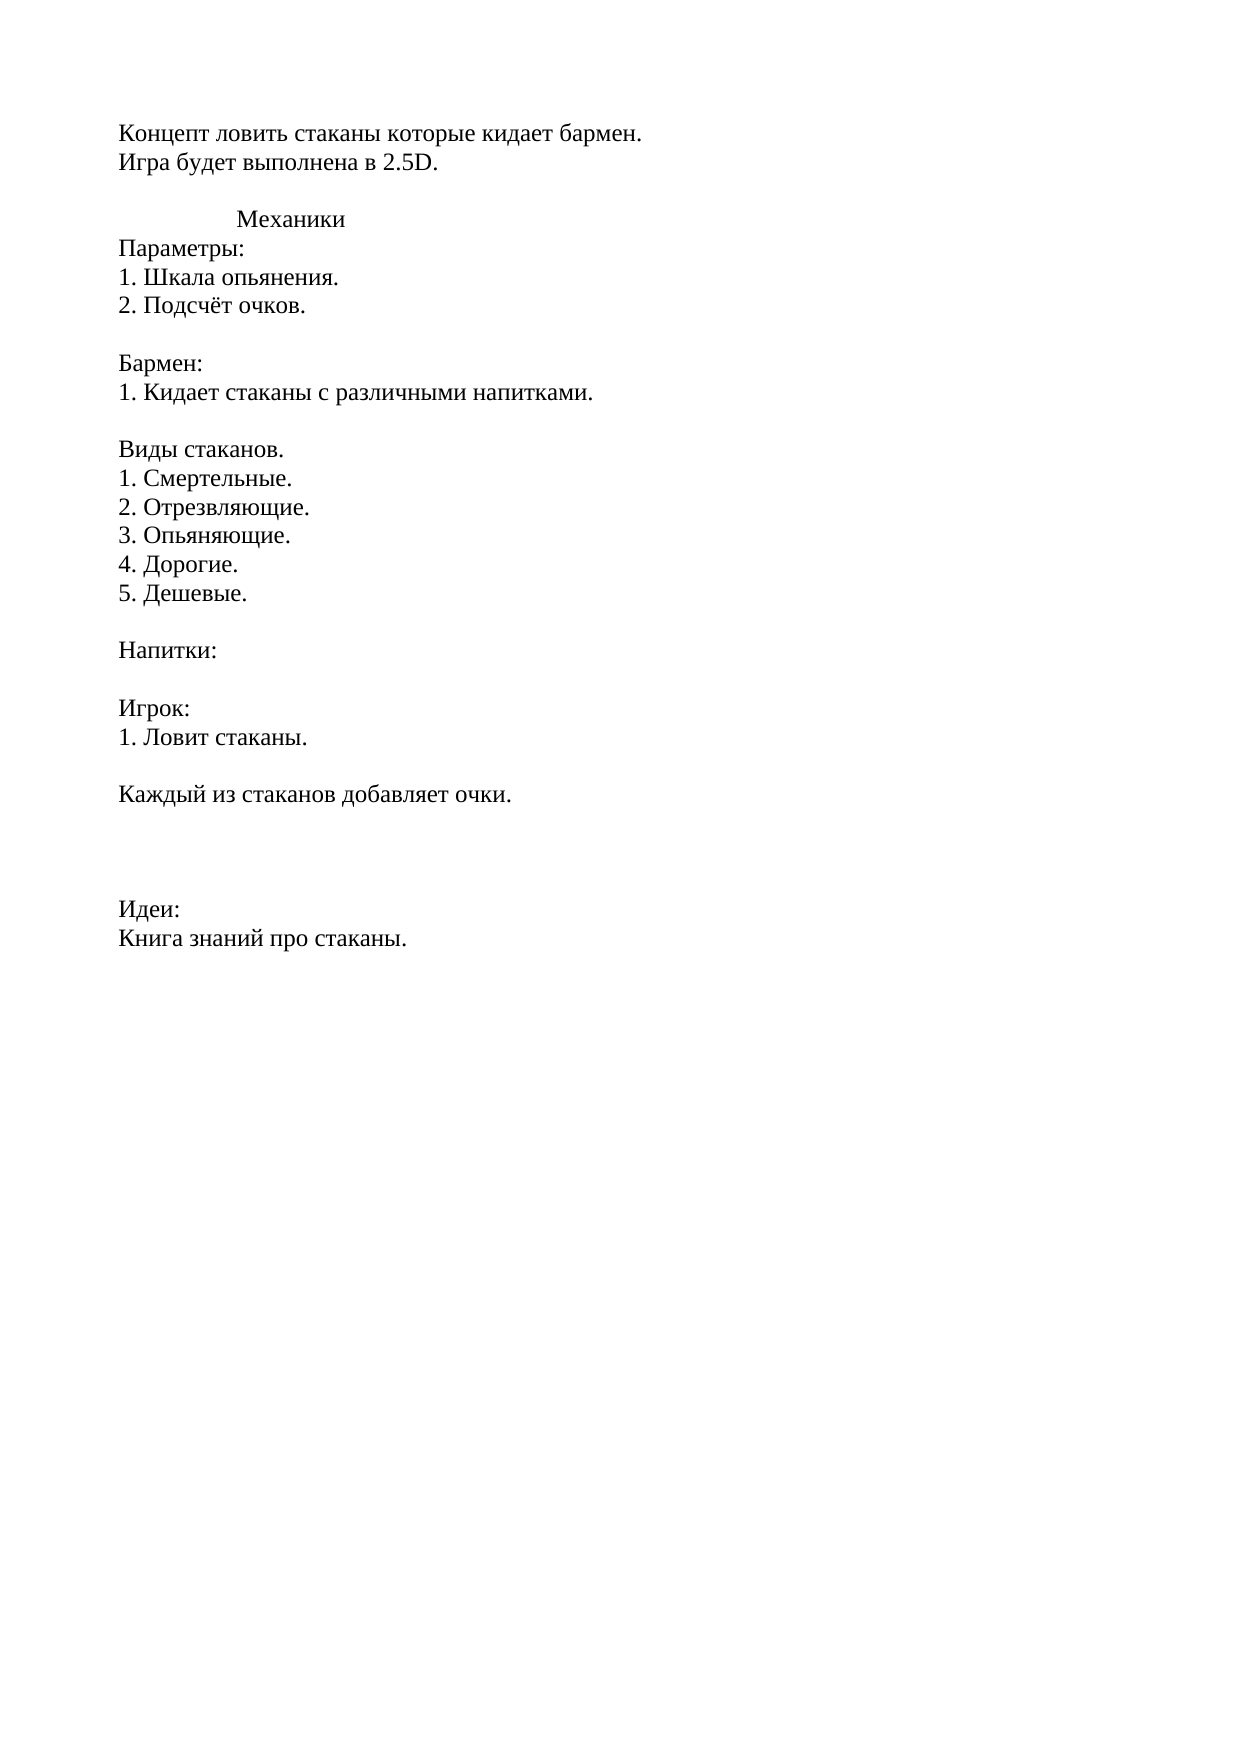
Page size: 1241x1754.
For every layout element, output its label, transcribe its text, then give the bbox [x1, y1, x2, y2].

text Концепт ловить стаканы которые кидает бармен. [118, 118, 1122, 147]
text 1. Шкала опьянения. [118, 262, 1122, 291]
text Параметры: [118, 233, 1122, 262]
text Игра будет выполнена в 2.5D. [118, 147, 1122, 176]
text Книга знаний про стаканы. [118, 923, 1122, 952]
text 1. Кидает стаканы с различными напитками. [118, 377, 1122, 406]
text Механики [118, 204, 1122, 233]
text 2. Отрезвляющие. [118, 492, 1122, 521]
text Игрок: [118, 693, 1122, 722]
text 1. Ловит стаканы. [118, 722, 1122, 751]
text Напитки: [118, 636, 1122, 664]
text Виды стаканов. [118, 434, 1122, 463]
text Бармен: [118, 348, 1122, 377]
text Каждый из стаканов добавляет очки. [118, 779, 1122, 808]
text 1. Смертельные. [118, 463, 1122, 492]
text 2. Подсчёт очков. [118, 291, 1122, 319]
text 4. Дорогие. [118, 549, 1122, 578]
text 3. Опьяняющие. [118, 521, 1122, 549]
text 5. Дешевые. [118, 578, 1122, 607]
text Идеи: [118, 894, 1122, 923]
